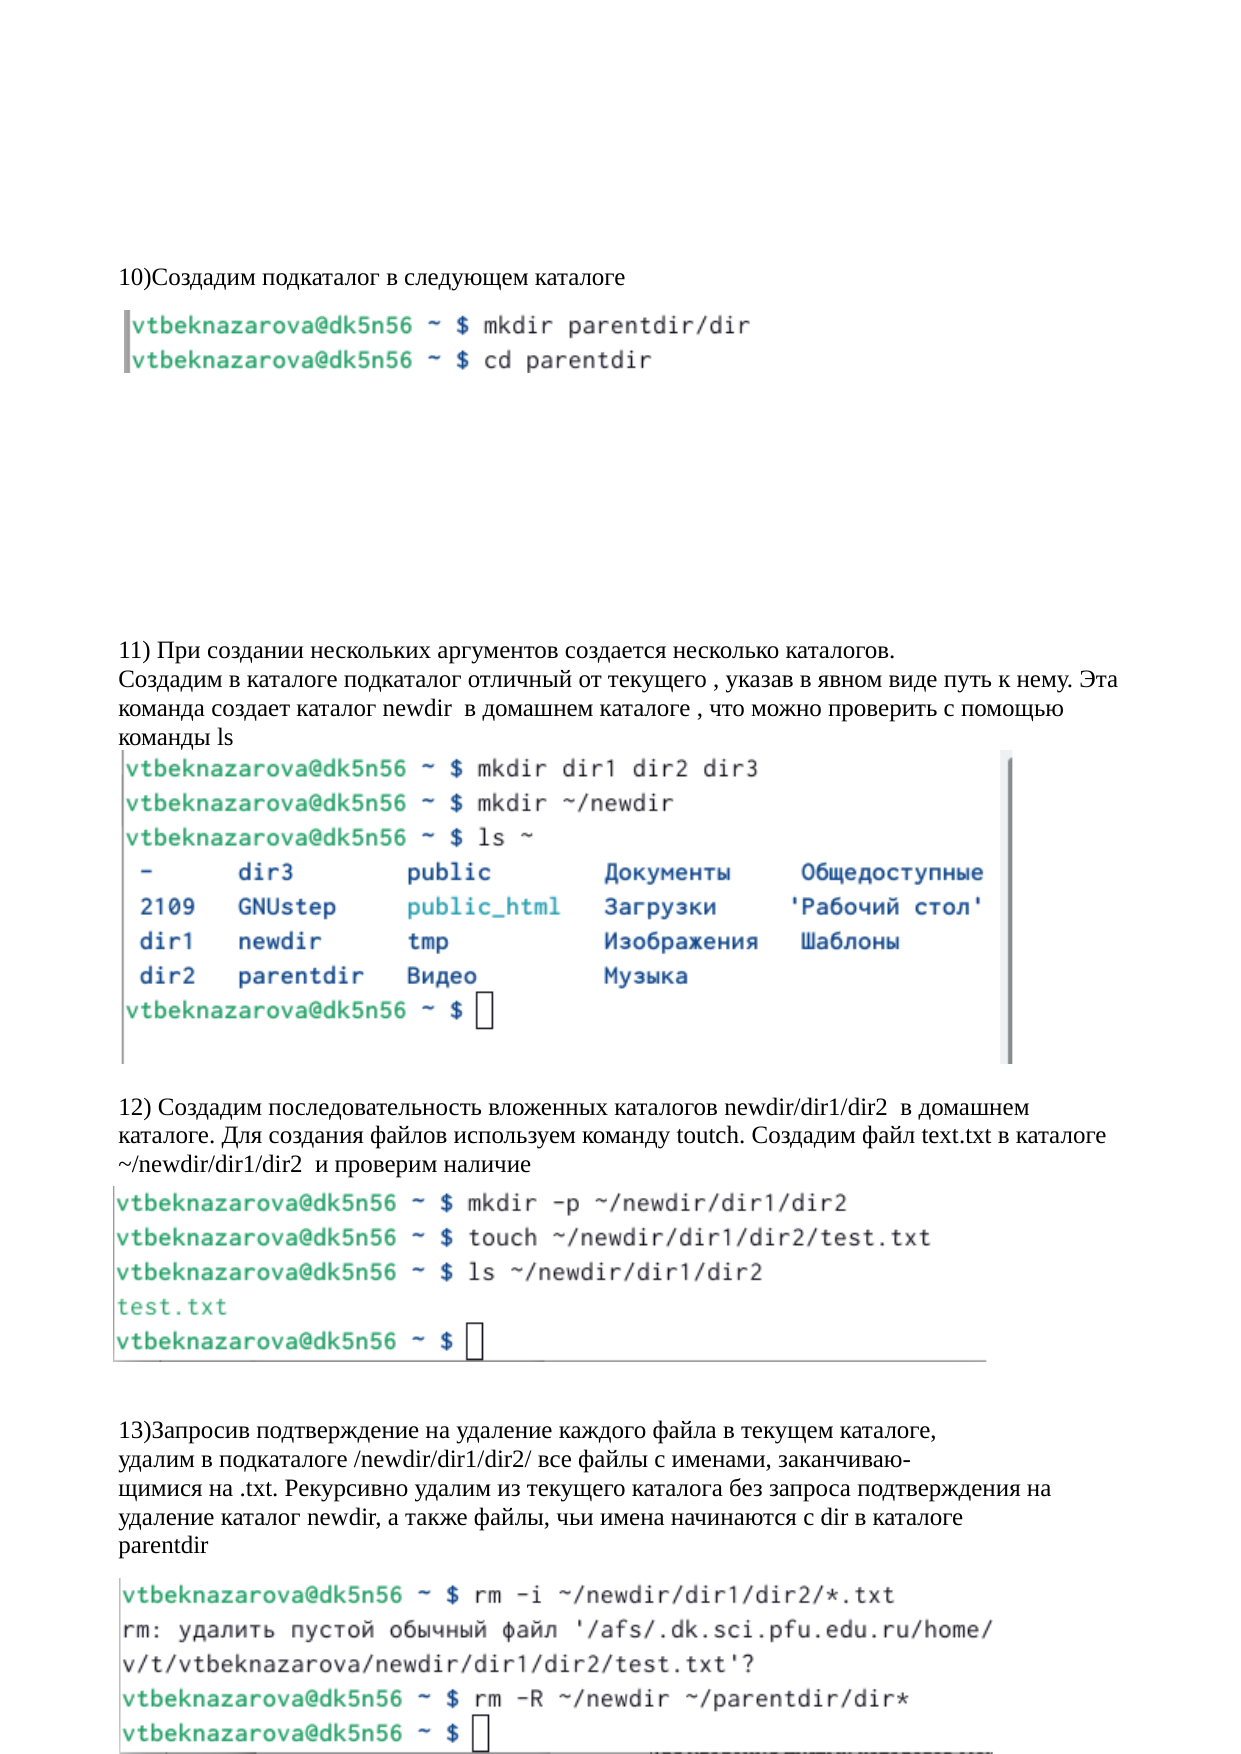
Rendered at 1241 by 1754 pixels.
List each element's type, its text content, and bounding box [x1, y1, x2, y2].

text 12) Создадим последовательность вложенных каталогов newdir/dir1/dir2 в домашнем каталоге. Для создания файлов используем команду toutch. Создадим файл text.txt в каталоге [118, 1092, 1122, 1149]
picture [121, 750, 1013, 1064]
picture [124, 310, 810, 373]
picture [113, 1186, 987, 1362]
text 11) При создании нескольких аргументов создается несколько каталогов. [118, 636, 1122, 664]
text 10)Создадим подкаталог в следующем каталоге [118, 262, 1122, 291]
text ~/newdir/dir1/dir2 и проверим наличие [118, 1149, 1122, 1178]
picture [119, 1578, 993, 1754]
text Создадим в каталоге подкаталог отличный от текущего , указав в явном виде путь к нему. Эта команда создает каталог newdir в домашнем каталоге , что можно проверить с помощью команды ls [118, 664, 1122, 751]
text 13)Запросив подтверждение на удаление каждого файла в текущем каталоге, удалим в подкаталоге /newdir/dir1/dir2/ все файлы с именами, заканчиваю- щимися на .txt. Рекурсивно удалим из текущего каталога без запроса подтверждения на удаление каталог newdir, а также файлы, чьи имена начинаются с dir в каталоге parentdir [118, 1416, 1122, 1559]
